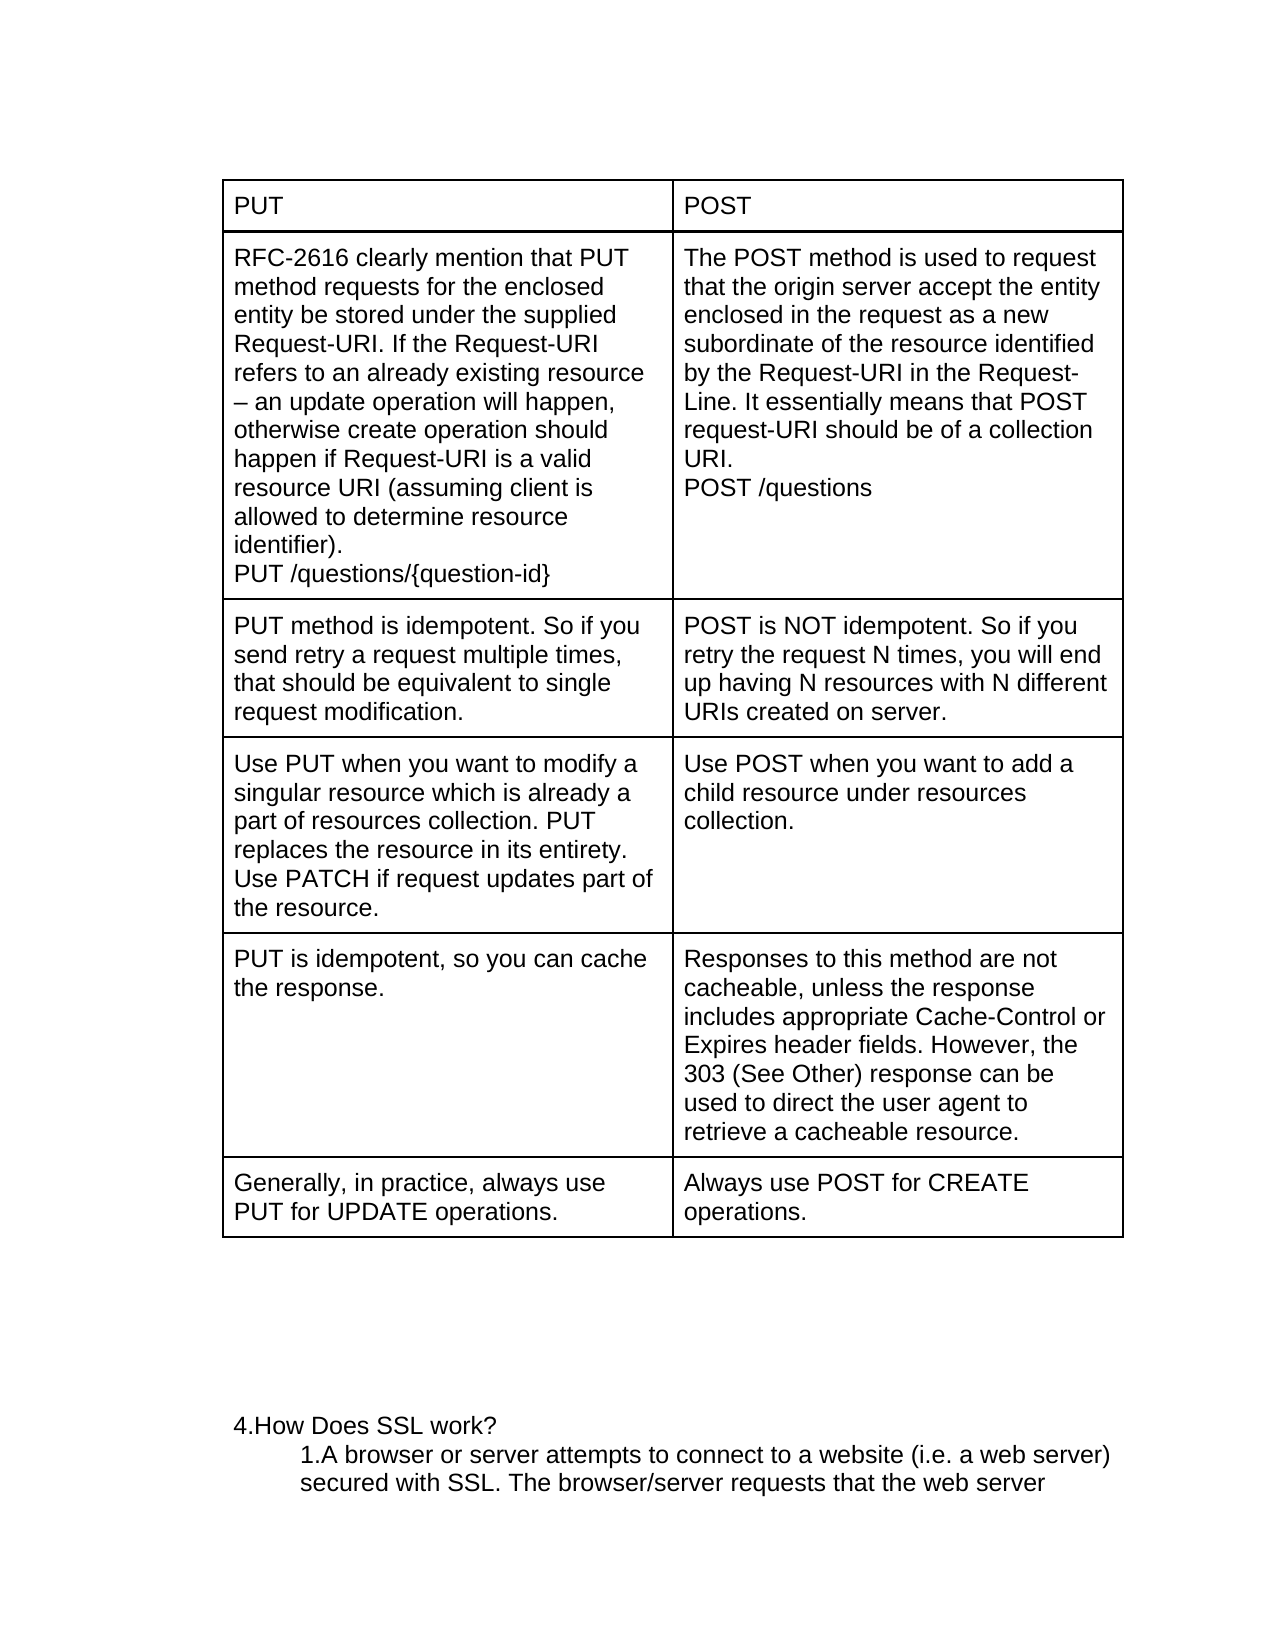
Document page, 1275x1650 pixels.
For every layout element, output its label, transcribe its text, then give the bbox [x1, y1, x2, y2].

table_header PUT [224, 181, 672, 230]
table_cell PUT method is idempotent. So if you send retry a request multiple times, that should be equivalent to single request modification. [224, 600, 672, 736]
table_cell Use POST when you want to add a child resource under resources collection. [674, 738, 1122, 932]
table_cell Responses to this method are not cacheable, unless the response includes appropriate Cache-Control or Expires header fields. However, the 303 (See Other) response can be used to direct the user agent to retrieve a cacheable resource. [674, 934, 1122, 1156]
table_cell RFC-2616 clearly mention that PUT method requests for the enclosed entity be stored under the supplied Request-URI. If the Request-URI refers to an already existing resource – an update operation will happen, otherwise create operation should happen if Request-URI is a valid resource URI (assuming client is allowed to determine resource identifier). PUT /questions/{question-id} [224, 233, 672, 598]
table_cell POST is NOT idempotent. So if you retry the request N times, you will end up having N resources with N different URIs created on server. [674, 600, 1122, 736]
text 4.How Does SSL work? [150, 1411, 1125, 1439]
table_cell The POST method is used to request that the origin server accept the entity enclosed in the request as a new subordinate of the resource identified by the Request-URI in the Request-Line. It essentially means that POST request-URI should be of a collection URI. POST /questions [674, 233, 1122, 598]
table_cell Always use POST for CREATE operations. [674, 1158, 1122, 1236]
table_header POST [674, 181, 1122, 230]
text 1.A browser or server attempts to connect to a website (i.e. a web server) secured with SSL. The browser/server requests that the web server [300, 1439, 1125, 1497]
table_cell Generally, in practice, always use PUT for UPDATE operations. [224, 1158, 672, 1236]
table_cell PUT is idempotent, so you can cache the response. [224, 934, 672, 1156]
table_cell Use PUT when you want to modify a singular resource which is already a part of resources collection. PUT replaces the resource in its entirety. Use PATCH if request updates part of the resource. [224, 738, 672, 932]
